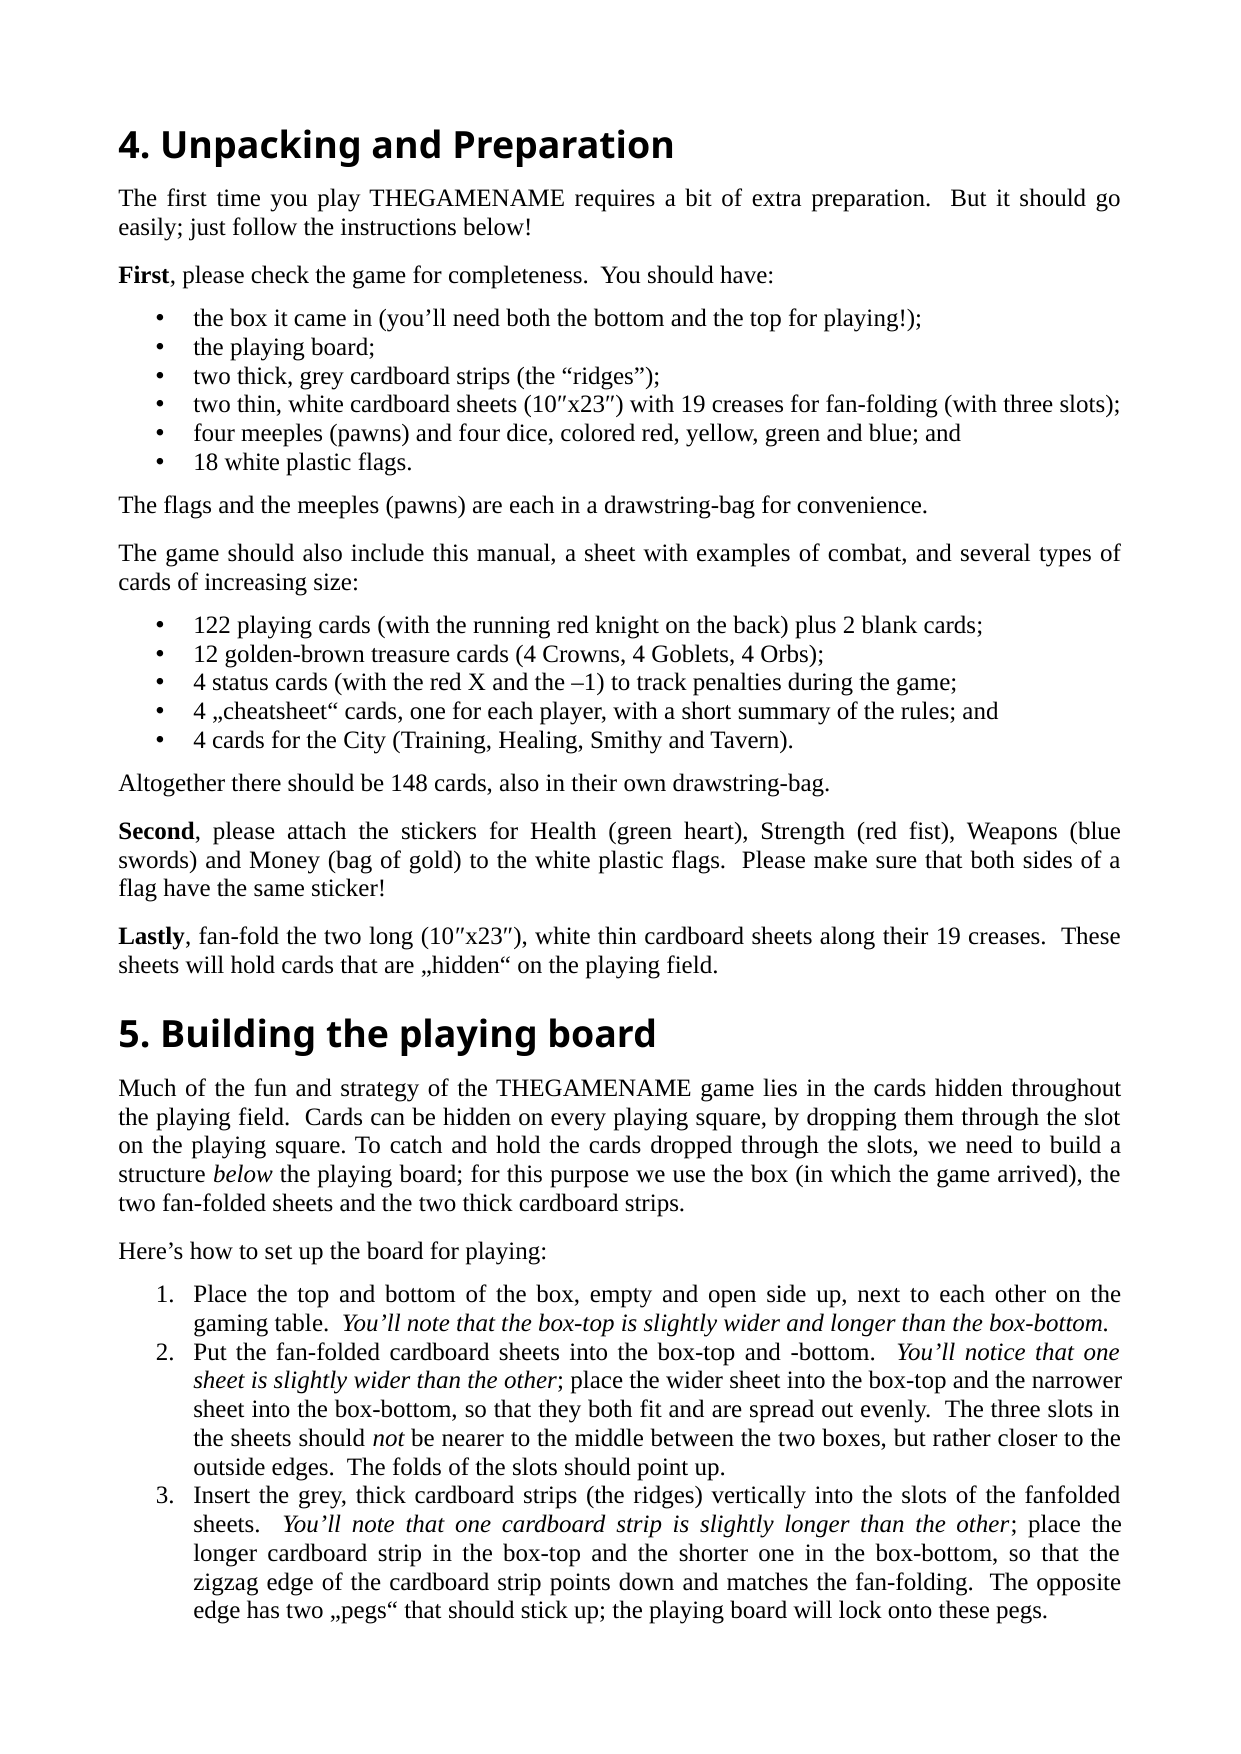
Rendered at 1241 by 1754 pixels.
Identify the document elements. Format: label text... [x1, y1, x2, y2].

text Altogether there should be 148 cards, also in their own drawstring-bag. [118, 768, 1122, 797]
text Second, please attach the stickers for Health (green heart), Strength (red fist), Weapons (blue swords) and Money (bag of gold) to the white plastic flags. Please make sure that both sides of a flag have the same sticker! [118, 816, 1122, 902]
list 12 golden-brown treasure cards (4 Crowns, 4 Goblets, 4 Orbs); [156, 639, 1122, 667]
list 18 white plastic flags. [156, 447, 1122, 476]
list the playing board; [156, 332, 1122, 361]
text Much of the fun and strategy of the THEGAMENAME game lies in the cards hidden throughout the playing field. Cards can be hidden on every playing square, by dropping them through the slot on the playing square. To catch and hold the cards dropped through the slots, we need to build a structure below the playing board; for this purpose we use the box (in which the game arrived), the two fan-folded sheets and the two thick cardboard strips. [118, 1073, 1122, 1217]
text First, please check the game for completeness. You should have: [118, 260, 1122, 289]
list two thin, white cardboard sheets (10″x23″) with 19 creases for fan-folding (with three slots); [156, 389, 1122, 418]
list 4 status cards (with the red X and the –1) to track penalties during the game; [156, 667, 1122, 696]
list Place the top and bottom of the box, empty and open side up, next to each other on the gaming table. You’ll note that the box-top is slightly wider and longer than the box-bottom. [156, 1279, 1122, 1337]
list Put the fan-folded cardboard sheets into the box-top and -bottom. You’ll notice that one sheet is slightly wider than the other; place the wider sheet into the box-top and the narrower sheet into the box-bottom, so that they both fit and are spread out evenly. The three slots in the sheets should not be nearer to the middle between the two boxes, but rather closer to the outside edges. The folds of the slots should point up. [156, 1337, 1122, 1480]
list 4 cards for the City (Training, Healing, Smithy and Tavern). [156, 725, 1122, 754]
list four meeples (pawns) and four dice, colored red, yellow, green and blue; and [156, 418, 1122, 447]
text The flags and the meeples (pawns) are each in a drawstring-bag for convenience. [118, 490, 1122, 519]
text The first time you play THEGAMENAME requires a bit of extra preparation. But it should go easily; just follow the instructions below! [118, 183, 1122, 241]
list two thick, grey cardboard strips (the “ridges”); [156, 361, 1122, 389]
list 122 playing cards (with the running red knight on the back) plus 2 blank cards; [156, 610, 1122, 639]
text 4. Unpacking and Preparation [118, 118, 1122, 169]
list Insert the grey, thick cardboard strips (the ridges) vertically into the slots of the fanfolded sheets. You’ll note that one cardboard strip is slightly longer than the other; place the longer cardboard strip in the box-top and the shorter one in the box-bottom, so that the zigzag edge of the cardboard strip points down and matches the fan-folding. The opposite edge has two „pegs“ that should stick up; the playing board will lock onto these pegs. [156, 1480, 1122, 1624]
list 4 „cheatsheet“ cards, one for each player, with a short summary of the rules; and [156, 696, 1122, 725]
list the box it came in (you’ll need both the bottom and the top for playing!); [156, 303, 1122, 332]
text The game should also include this manual, a sheet with examples of combat, and several types of cards of increasing size: [118, 538, 1122, 596]
text 5. Building the playing board [118, 1008, 1122, 1059]
text Lastly, fan-fold the two long (10″x23″), white thin cardboard sheets along their 19 creases. These sheets will hold cards that are „hidden“ on the playing field. [118, 921, 1122, 979]
text Here’s how to set up the board for playing: [118, 1236, 1122, 1265]
